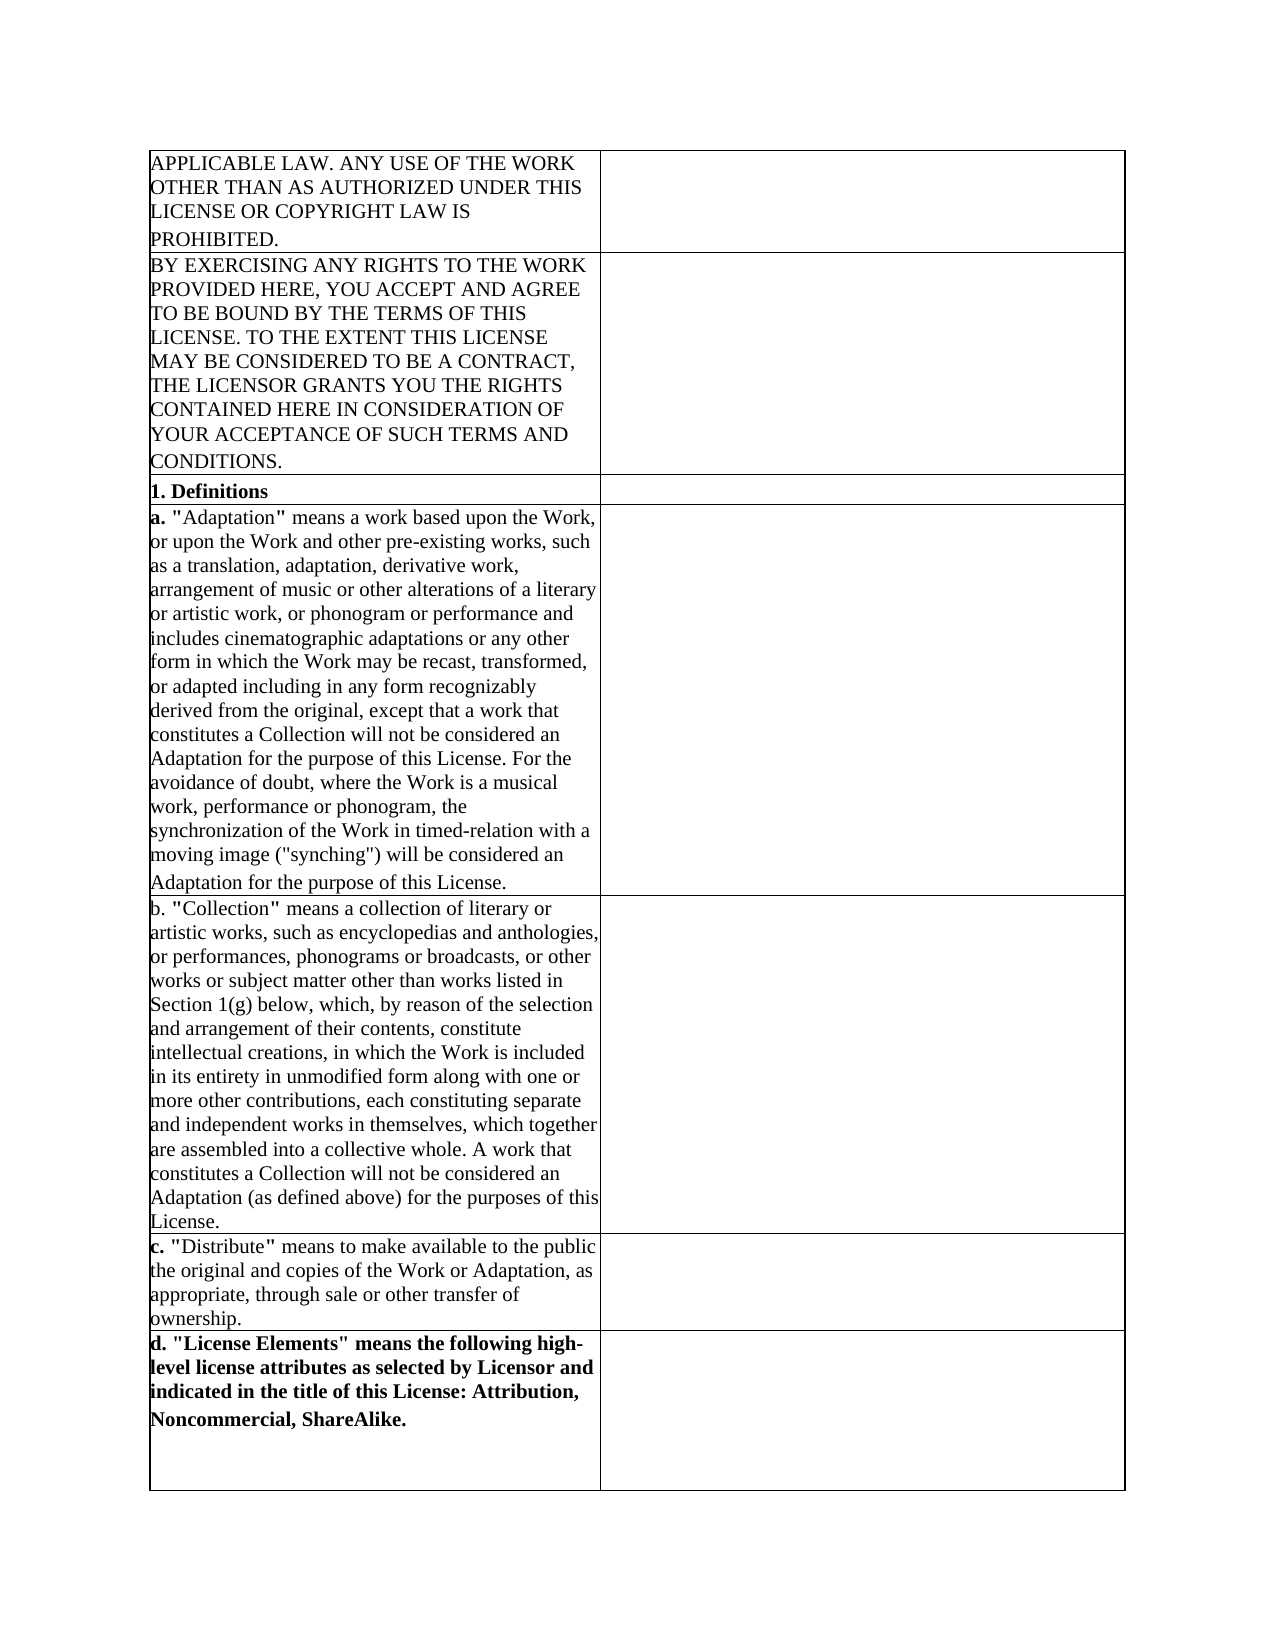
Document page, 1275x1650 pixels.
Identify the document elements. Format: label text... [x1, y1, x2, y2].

table_cell 1. Definitions [151, 475, 600, 504]
table_cell d. "License Elements" means the following high-level license attributes as selected by Licensor and indicated in the title of this License: Attribution, Noncommercial, ShareAlike. [151, 1331, 600, 1490]
table_cell [601, 151, 1124, 252]
table_cell a. "Adaptation" means a work based upon the Work, or upon the Work and other pre-existing works, such as a translation, adaptation, derivative work, arrangement of music or other alterations of a literary or artistic work, or phonogram or performance and includes cinematographic adaptations or any other form in which the Work may be recast, transformed, or adapted including in any form recognizably derived from the original, except that a work that constitutes a Collection will not be considered an Adaptation for the purpose of this License. For the avoidance of doubt, where the Work is a musical work, performance or phonogram, the synchronization of the Work in timed-relation with a moving image ("synching") will be considered an Adaptation for the purpose of this License. [151, 505, 600, 895]
table_cell [601, 253, 1124, 474]
table_cell [601, 896, 1124, 1233]
table_cell [601, 1331, 1124, 1490]
table_cell c. "Distribute" means to make available to the public the original and copies of the Work or Adaptation, as appropriate, through sale or other transfer of ownership. [151, 1234, 600, 1330]
table_cell APPLICABLE LAW. ANY USE OF THE WORK OTHER THAN AS AUTHORIZED UNDER THIS LICENSE OR COPYRIGHT LAW IS PROHIBITED. [151, 151, 600, 252]
table_cell b. "Collection" means a collection of literary or artistic works, such as encyclopedias and anthologies, or performances, phonograms or broadcasts, or other works or subject matter other than works listed in Section 1(g) below, which, by reason of the selection and arrangement of their contents, constitute intellectual creations, in which the Work is included in its entirety in unmodified form along with one or more other contributions, each constituting separate and independent works in themselves, which together are assembled into a collective whole. A work that constitutes a Collection will not be considered an Adaptation (as defined above) for the purposes of this License. [151, 896, 600, 1233]
table_cell [601, 505, 1124, 895]
table_cell [601, 1234, 1124, 1330]
table_cell BY EXERCISING ANY RIGHTS TO THE WORK PROVIDED HERE, YOU ACCEPT AND AGREE TO BE BOUND BY THE TERMS OF THIS LICENSE. TO THE EXTENT THIS LICENSE MAY BE CONSIDERED TO BE A CONTRACT, THE LICENSOR GRANTS YOU THE RIGHTS CONTAINED HERE IN CONSIDERATION OF YOUR ACCEPTANCE OF SUCH TERMS AND CONDITIONS. [151, 253, 600, 474]
table_cell [601, 475, 1124, 504]
